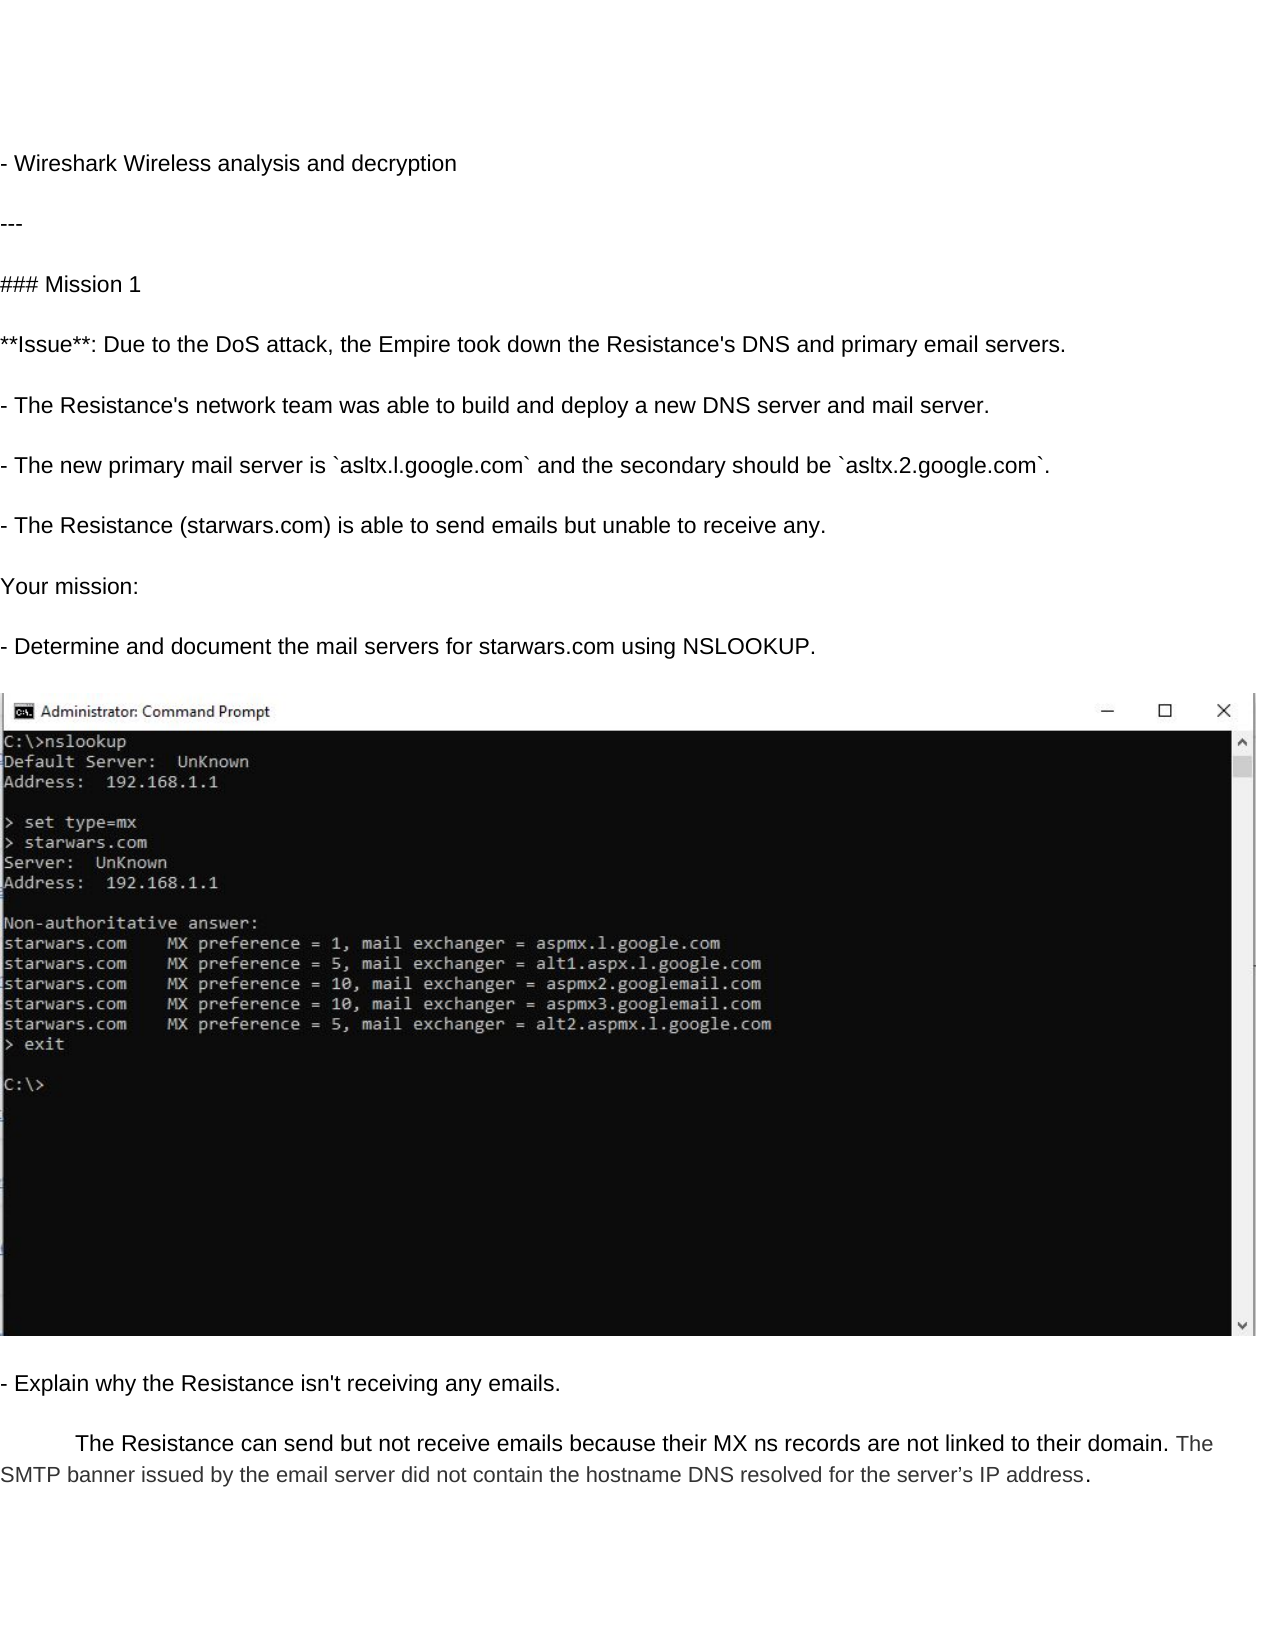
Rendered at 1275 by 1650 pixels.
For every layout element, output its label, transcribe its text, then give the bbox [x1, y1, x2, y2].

text - The new primary mail server is `asltx.l.google.com` and the secondary should be `asltx.2.google.com`. [0, 452, 1275, 478]
text --- [0, 210, 1275, 237]
picture [0, 693, 1256, 1336]
text - Explain why the Resistance isn't receiving any emails. [0, 1370, 1275, 1396]
text - The Resistance (starwars.com) is able to send emails but unable to receive any. [0, 512, 1275, 539]
text The Resistance can send but not receive emails because their MX ns records are not linked to their domain. The SMTP banner issued by the email server did not contain the hostname DNS resolved for the server’s IP address. [0, 1430, 1275, 1487]
text **Issue**: Due to the DoS attack, the Empire took down the Resistance's DNS and primary email servers. [0, 331, 1275, 358]
text - Wireshark Wireless analysis and decryption [0, 150, 1275, 176]
text - Determine and document the mail servers for starwars.com using NSLOOKUP. [0, 633, 1275, 660]
text Your mission: [0, 573, 1275, 599]
text - The Resistance's network team was able to build and deploy a new DNS server and mail server. [0, 392, 1275, 418]
text ### Mission 1 [0, 271, 1275, 297]
